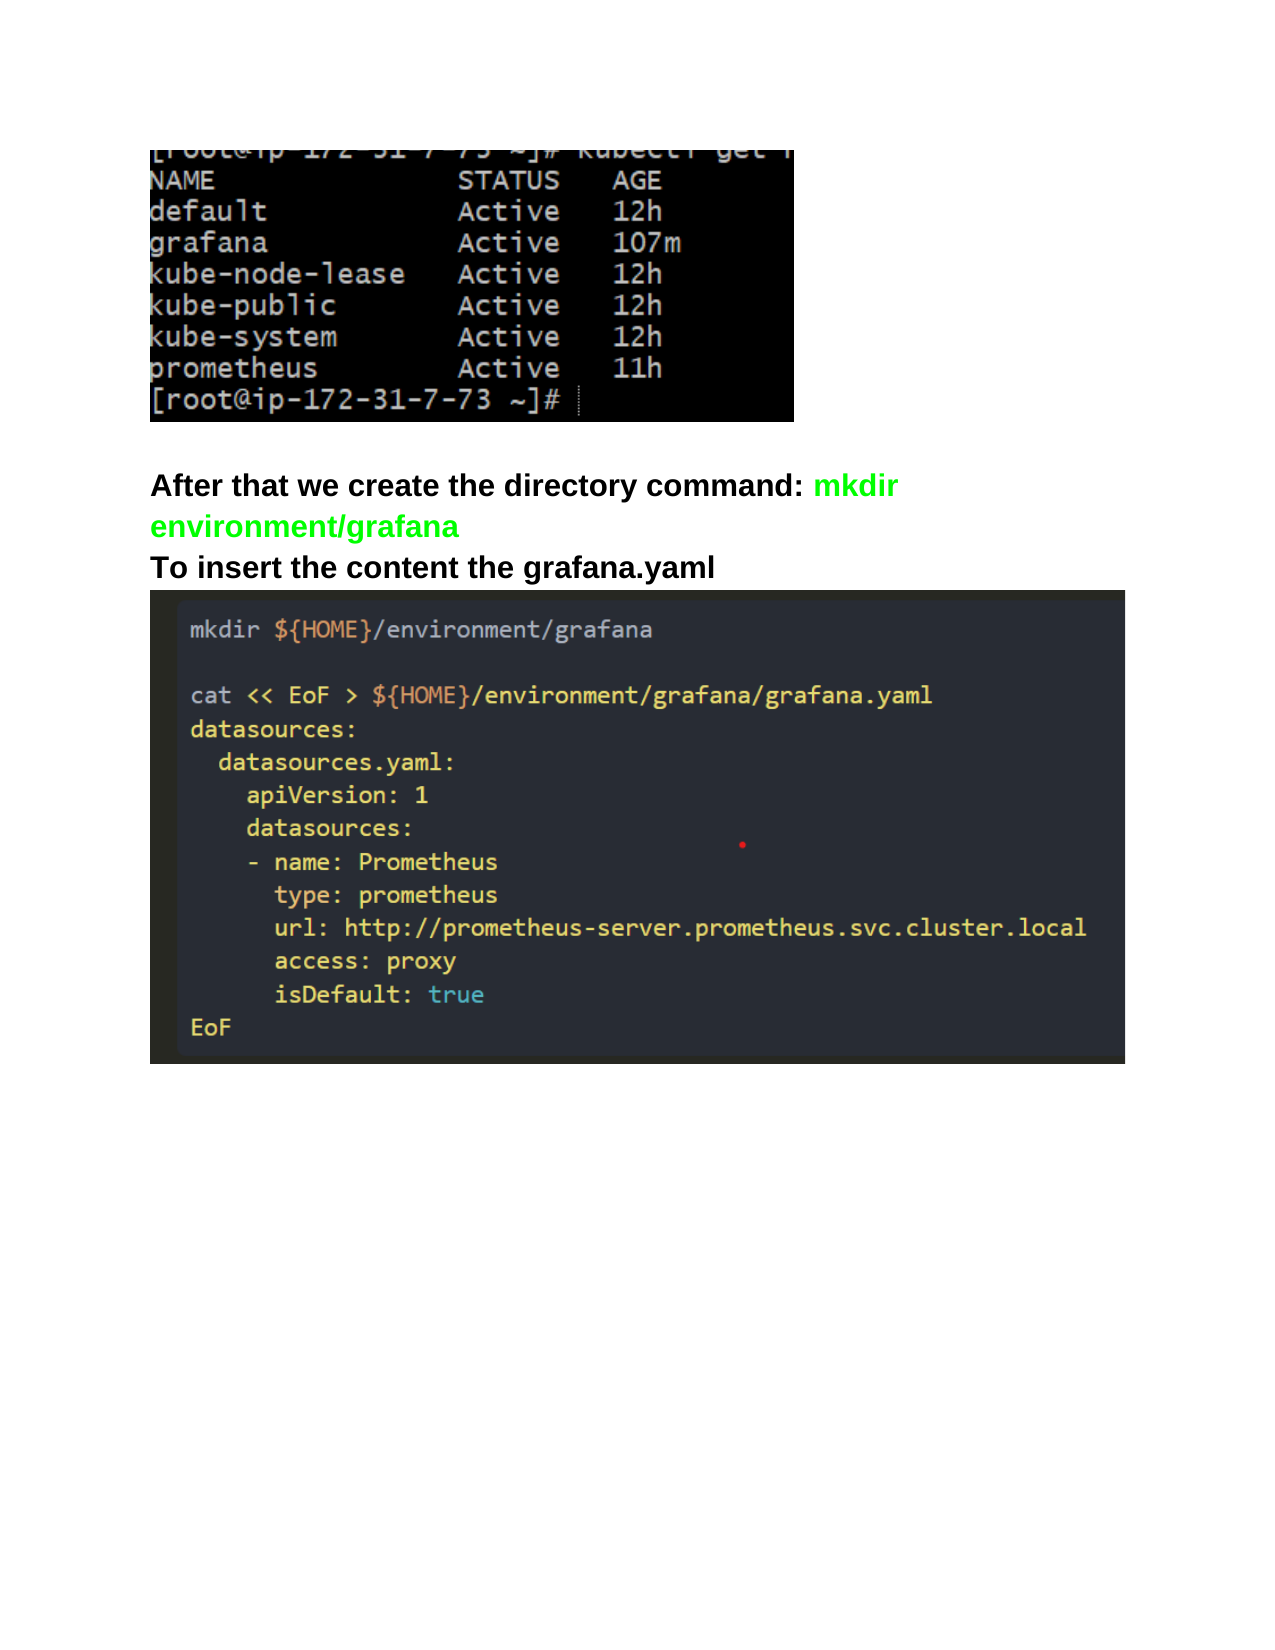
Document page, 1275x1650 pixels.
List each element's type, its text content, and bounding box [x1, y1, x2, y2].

picture [150, 150, 794, 422]
picture [150, 590, 1125, 1064]
text To insert the content the grafana.yaml [150, 549, 1125, 585]
text After that we create the directory command: mkdir environment/grafana [150, 467, 1125, 544]
